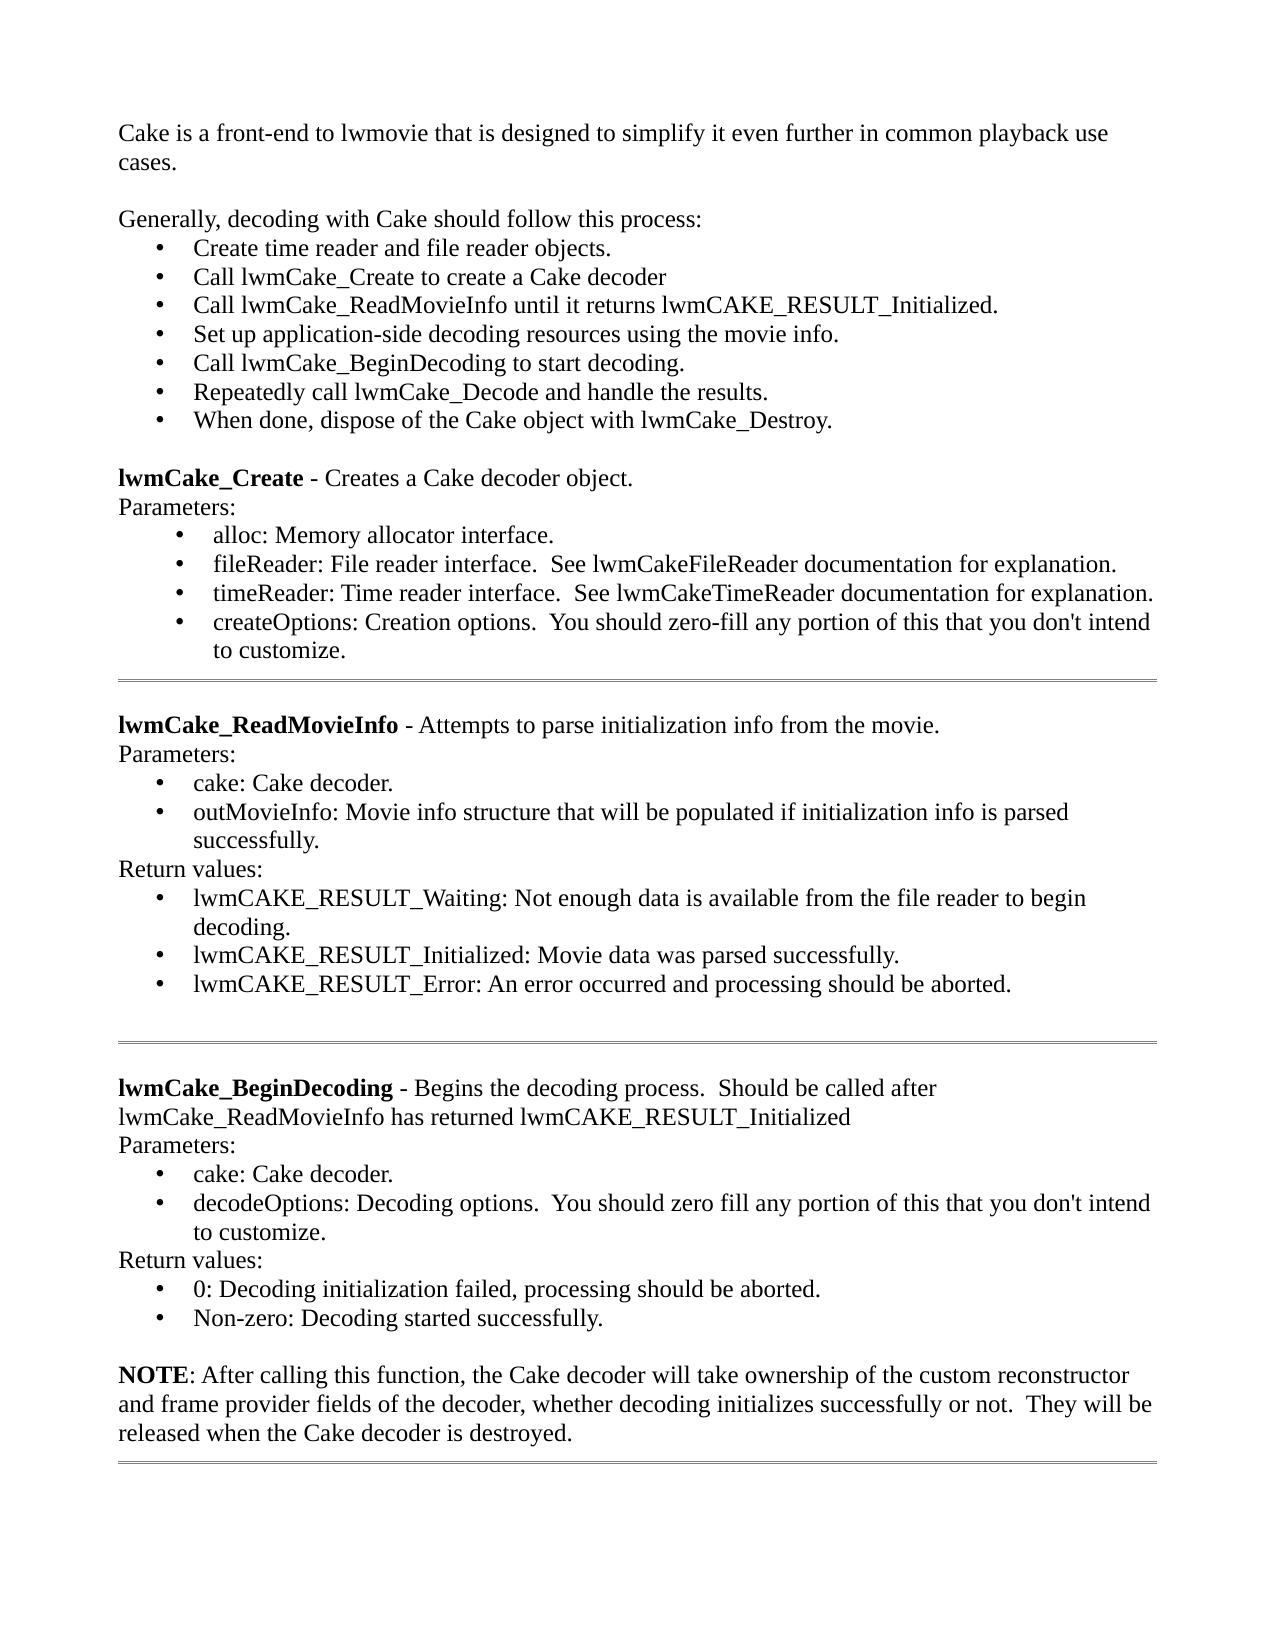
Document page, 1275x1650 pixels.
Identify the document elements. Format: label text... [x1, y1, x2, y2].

text Parameters: [118, 492, 1157, 521]
list Set up application-side decoding resources using the movie info. [156, 319, 1157, 348]
list createOptions: Creation options. You should zero-fill any portion of this that you don't intend to customize. [175, 607, 1157, 664]
list Create time reader and file reader objects. [156, 233, 1157, 262]
list outMovieInfo: Movie info structure that will be populated if initialization info is parsed successfully. [156, 797, 1157, 854]
list 0: Decoding initialization failed, processing should be aborted. [156, 1274, 1157, 1303]
list timeReader: Time reader interface. See lwmCakeTimeReader documentation for explanation. [175, 578, 1157, 607]
text Parameters: [118, 739, 1157, 768]
list Call lwmCake_BeginDecoding to start decoding. [156, 348, 1157, 377]
text lwmCake_ReadMovieInfo - Attempts to parse initialization info from the movie. [118, 711, 1157, 739]
text Return values: [118, 854, 1157, 883]
text lwmCake_Create - Creates a Cake decoder object. [118, 463, 1157, 492]
list decodeOptions: Decoding options. You should zero fill any portion of this that you don't intend to customize. [156, 1188, 1157, 1245]
list lwmCAKE_RESULT_Initialized: Movie data was parsed successfully. [156, 941, 1157, 969]
list cake: Cake decoder. [156, 1159, 1157, 1188]
text lwmCake_BeginDecoding - Begins the decoding process. Should be called after lwmCake_ReadMovieInfo has returned lwmCAKE_RESULT_Initialized [118, 1073, 1157, 1130]
text Return values: [118, 1245, 1157, 1274]
list alloc: Memory allocator interface. [175, 521, 1157, 549]
text Generally, decoding with Cake should follow this process: [118, 204, 1157, 233]
text Cake is a front-end to lwmovie that is designed to simplify it even further in common playback use cases. [118, 118, 1157, 176]
text NOTE: After calling this function, the Cake decoder will take ownership of the custom reconstructor and frame provider fields of the decoder, whether decoding initializes successfully or not. They will be released when the Cake decoder is destroyed. [118, 1360, 1157, 1447]
list Repeatedly call lwmCake_Decode and handle the results. [156, 377, 1157, 406]
list fileReader: File reader interface. See lwmCakeFileReader documentation for explanation. [175, 549, 1157, 578]
list Non-zero: Decoding started successfully. [156, 1303, 1157, 1332]
list lwmCAKE_RESULT_Error: An error occurred and processing should be aborted. [156, 969, 1157, 998]
list Call lwmCake_ReadMovieInfo until it returns lwmCAKE_RESULT_Initialized. [156, 291, 1157, 319]
list lwmCAKE_RESULT_Waiting: Not enough data is available from the file reader to begin decoding. [156, 883, 1157, 941]
list cake: Cake decoder. [156, 768, 1157, 797]
text Parameters: [118, 1130, 1157, 1159]
list Call lwmCake_Create to create a Cake decoder [156, 262, 1157, 291]
list When done, dispose of the Cake object with lwmCake_Destroy. [156, 406, 1157, 434]
